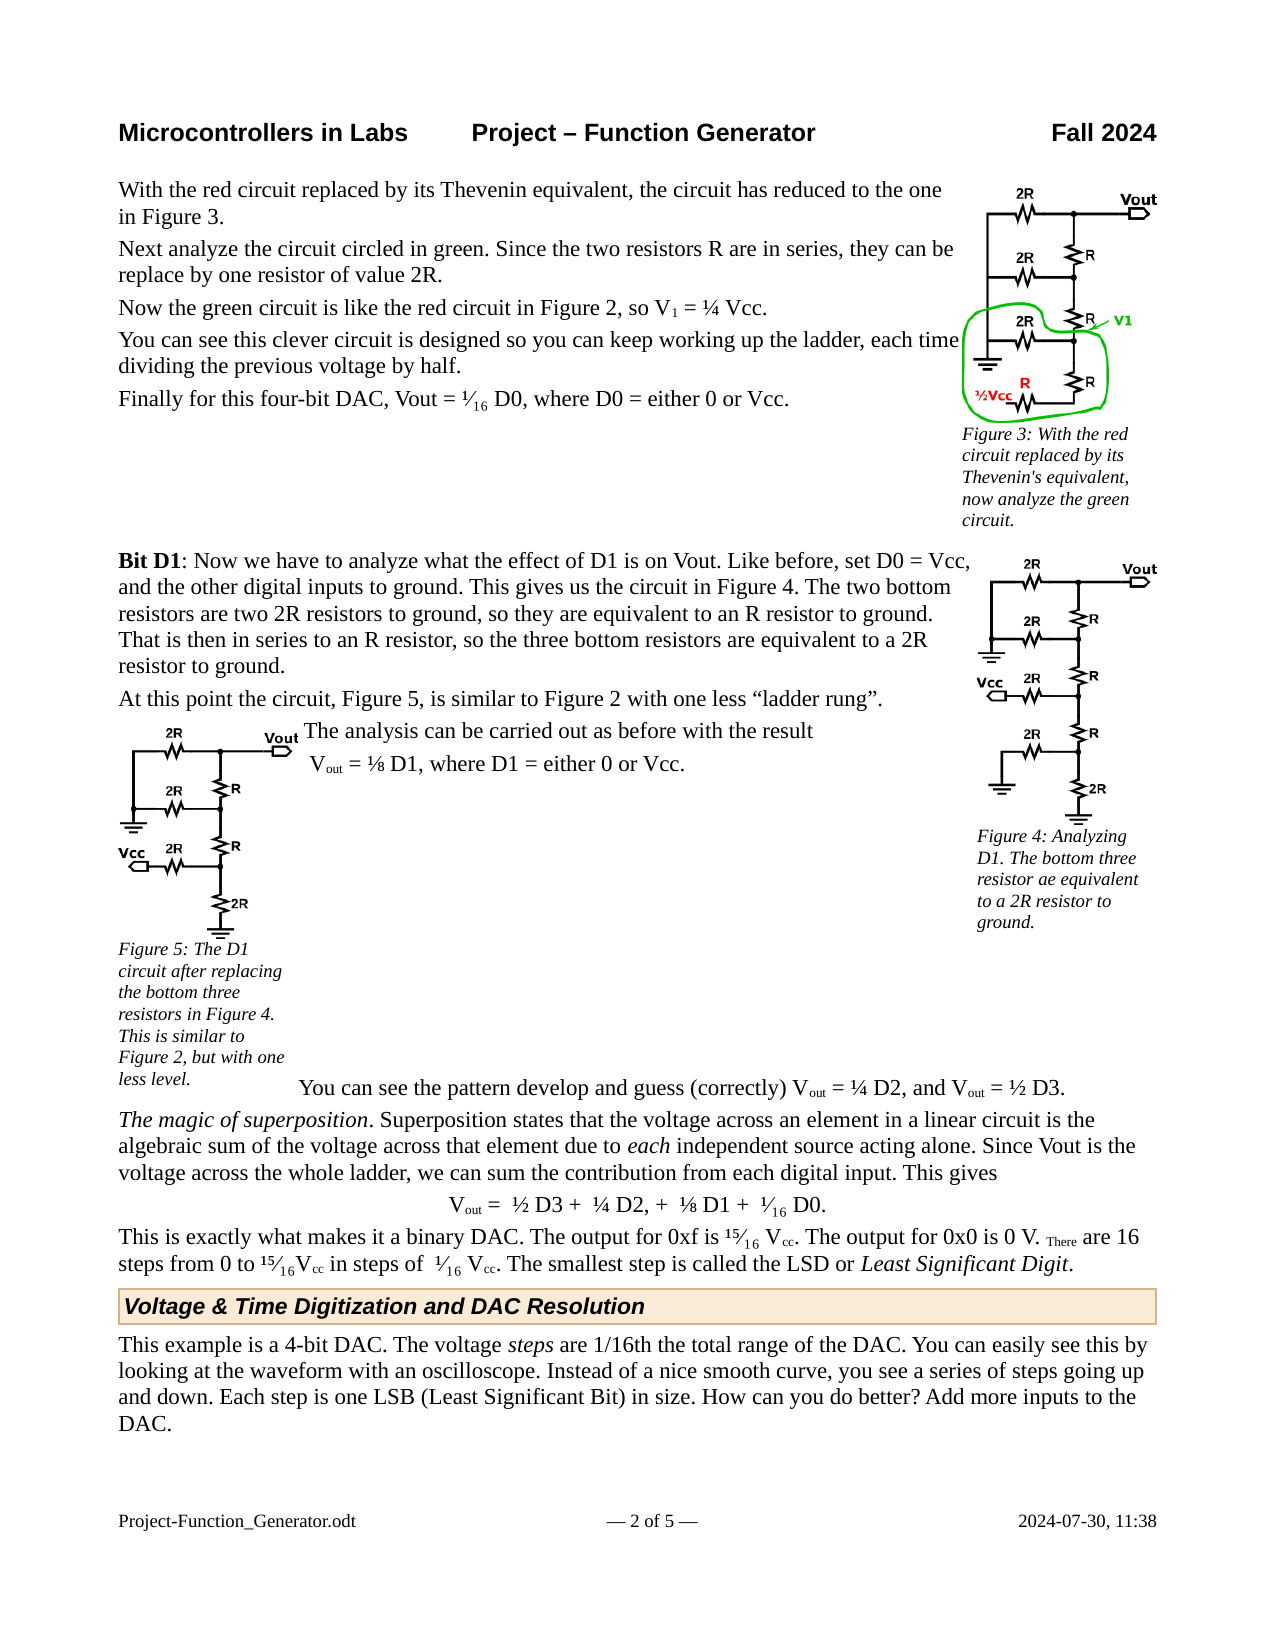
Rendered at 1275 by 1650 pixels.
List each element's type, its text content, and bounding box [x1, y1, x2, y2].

text You can see this clever circuit is designed so you can keep working up the ladder, each time dividing the previous voltage by half. [118, 326, 961, 379]
text The magic of superposition. Superposition states that the voltage across an element in a linear circuit is the algebraic sum of the voltage across that element due to each independent source acting alone. Since Vout is the voltage across the whole ladder, we can sum the contribution from each digital input. This gives [118, 1106, 1157, 1185]
text You can see the pattern develop and guess (correctly) Vout = ¼ D2, and Vout = ½ D3. [118, 1073, 1157, 1100]
text Vout = ⅛ D1, where D1 = either 0 or Vcc. [299, 749, 976, 776]
text Finally for this four-bit DAC, Vout = ¹⁄₁₆ D0, where D0 = either 0 or Vcc. [118, 385, 961, 411]
text At this point the circuit, Figure 5, is similar to Figure 2 with one less “ladder rung”. [118, 685, 976, 711]
text Figure 5: The D1 circuit after replacing the bottom three resistors in Figure 4. This is similar to Figure 2, but with one less level. [118, 939, 298, 1089]
text This is exactly what makes it a binary DAC. The output for 0xf is ¹⁵⁄₁₆ Vcc. The output for 0x0 is 0 V. There are 16 steps from 0 to ¹⁵⁄₁₆Vcc in steps of ¹⁄₁₆ Vcc. The smallest step is called the LSD or Least Significant Digit. [118, 1223, 1157, 1276]
text With the red circuit replaced by its Thevenin equivalent, the circuit has reduced to the one in Figure 3. [118, 176, 1157, 229]
picture [961, 188, 1157, 423]
text The analysis can be carried out as before with the result [118, 716, 976, 743]
text Figure 3: With the red circuit replaced by its Thevenin's equivalent, now analyze the green circuit. [962, 423, 1157, 531]
subtitle Voltage & Time Digitization and DAC Resolution [120, 1290, 1155, 1323]
text This example is a 4-bit DAC. The voltage steps are 1/16th the total range of the DAC. You can easily see this by looking at the waveform with an oscilloscope. Instead of a nice smooth curve, you see a series of steps going up and down. Each step is one LSB (Least Significant Bit) in size. How can you do better? Add more inputs to the DAC. [118, 1331, 1157, 1436]
text Figure 4: Analyzing D1. The bottom three resistor ae equivalent to a 2R resistor to ground. [977, 825, 1157, 933]
text Now the green circuit is like the red circuit in Figure 2, so V1 = ¼ Vcc. [118, 294, 961, 320]
text Vout = ½ D3 + ¼ D2, + ⅛ D1 + ¹⁄₁₆ D0. [118, 1191, 1157, 1217]
picture [118, 728, 299, 939]
text Next analyze the circuit circled in green. Since the two resistors R are in series, they can be replace by one resistor of value 2R. [118, 235, 961, 288]
text Bit D1: Now we have to analyze what the effect of D1 is on Vout. Like before, set D0 = Vcc, and the other digital inputs to ground. This gives us the circuit in Figure 4. The two bottom resistors are two 2R resistors to ground, so they are equivalent to an R resistor to ground. That is then in series to an R resistor, so the three bottom resistors are equivalent to a 2R resistor to ground. [118, 547, 1157, 679]
picture [976, 559, 1157, 825]
